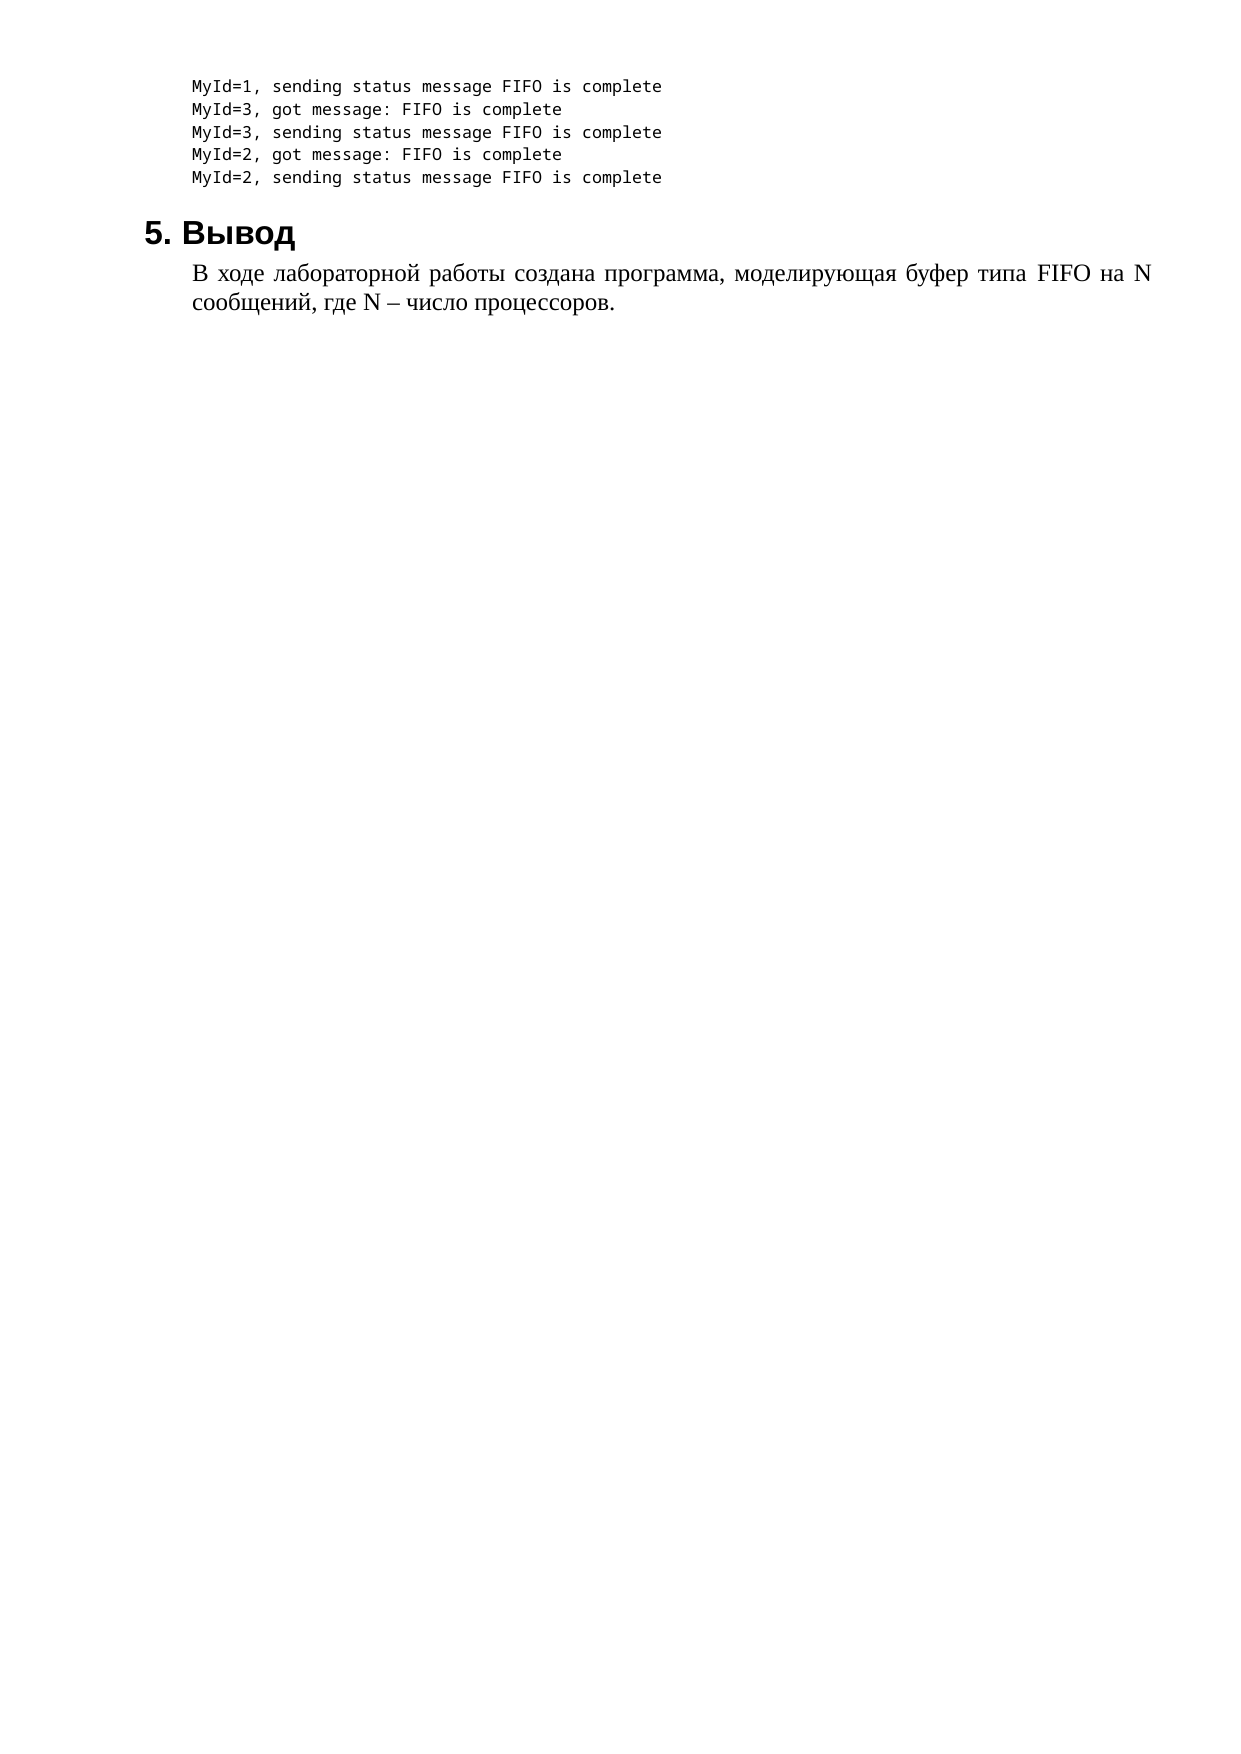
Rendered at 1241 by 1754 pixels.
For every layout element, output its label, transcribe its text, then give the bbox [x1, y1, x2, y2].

subtitle Вывод [144, 213, 1152, 252]
text В ходе лабораторной работы создана программа, моделирующая буфер типа FIFO на N сообщений, где N – число процессоров. [192, 258, 1152, 316]
text MyId=2, sending status message FIFO is complete [192, 166, 1152, 188]
text MyId=1, sending status message FIFO is complete [192, 75, 1152, 98]
text MyId=3, sending status message FIFO is complete [192, 120, 1152, 143]
text MyId=2, got message: FIFO is complete [192, 143, 1152, 166]
text MyId=3, got message: FIFO is complete [192, 98, 1152, 120]
